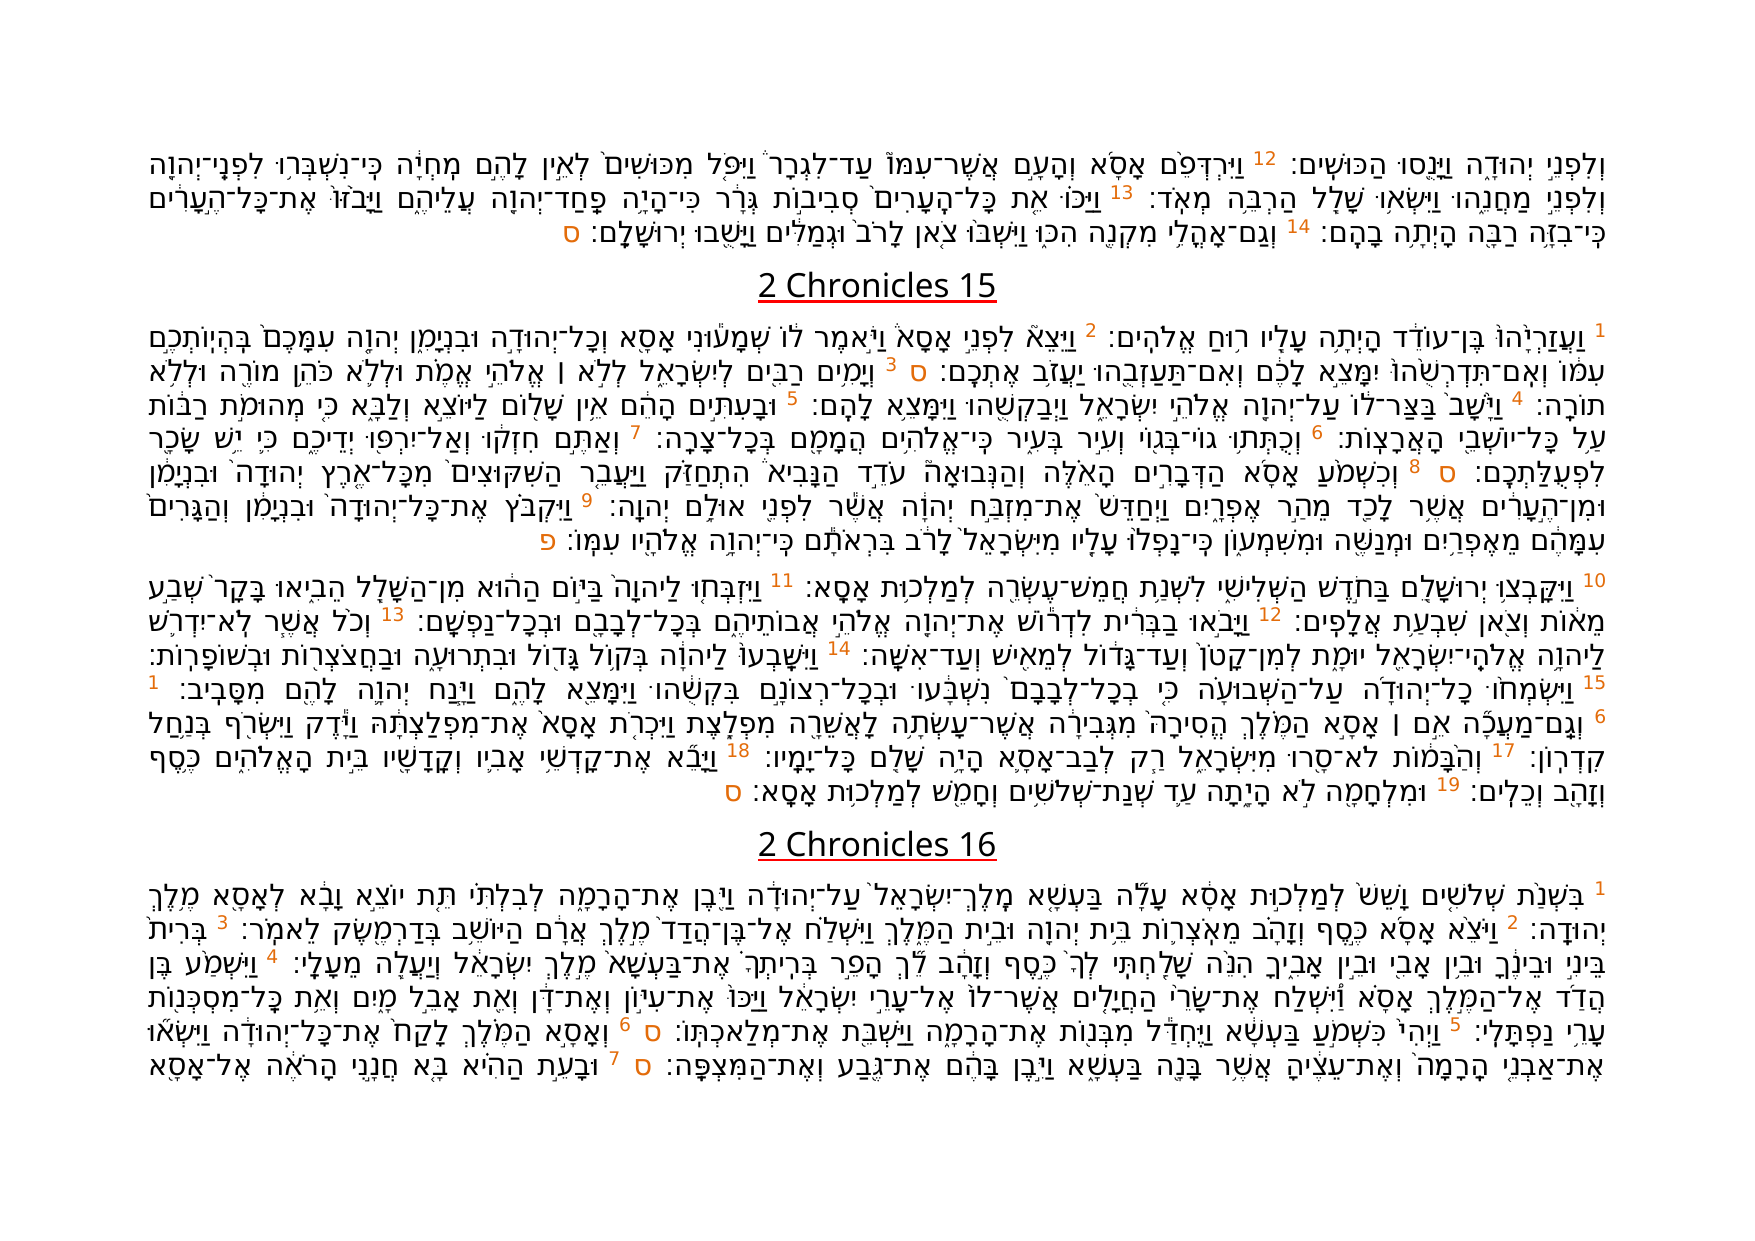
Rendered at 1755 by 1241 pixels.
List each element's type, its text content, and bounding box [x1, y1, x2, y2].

text 2 Chronicles 15 [148, 262, 1606, 307]
text 7 וַיְהִ֣י לְאָסָ֗א חַיִל֮ נֹשֵׂ֣א צִנָּ֣ה וָרֹמַח֒ מִֽיהוּדָה֙ שְׁלֹ֣שׁ מֵא֣וֹת אֶ֔לֶף ס וּמִבִּנְיָמִ֗ן נֹשְׂאֵ֤י מָגֵן֙ וְדֹ֣רְכֵי קֶ֔שֶׁת מָאתַ֥יִם וּשְׁמוֹנִ֖ים אָ֑לֶף כָּל־אֵ֖לֶּה גִּבּ֥וֹרֵי חָֽיִל׃ ‬‬8 וַיֵּצֵ֨א אֲלֵיהֶ֜ם זֶ֣רַח הַכּוּשִׁ֗י בְּחַ֙יִל֙ אֶ֣לֶף אֲלָפִ֔ים וּמַרְכָּב֖וֹת שְׁלֹ֣שׁ מֵא֑וֹת וַיָּבֹ֖א עַד־מָרֵשָֽׁה׃ ‬‬9 וַיֵּצֵ֥א אָסָ֖א לְפָנָ֑יו וַיַּֽעַרְכוּ֙ מִלְחָמָ֔ה בְּגֵ֥יא צְפַ֖תָה לְמָרֵשָֽׁה׃ ‬‬10 וַיִּקְרָ֨א אָסָ֜א אֶל־יְהוָ֣ה אֱלֹהָיו֮ וַיֹּאמַר֒ יְהוָ֗ה אֵֽין־עִמְּךָ֤ לַעְזוֹר֙ בֵּ֥ין רַב֙ לְאֵ֣ין כֹּ֔חַ עָזְרֵ֜נוּ יְהוָ֤ה אֱלֹהֵ֙ינוּ֙ כִּֽי־עָלֶ֣יךָ נִשְׁעַ֔נּוּ וּבְשִׁמְךָ֣ בָ֔אנוּ עַל־הֶהָמ֖וֹן הַזֶּ֑ה יְהוָ֤ה אֱלֹהֵ֙ינוּ֙ אַ֔תָּה אַל־יַעְצֹ֥ר עִמְּךָ֖ אֱנֽוֹשׁ׃ ס ‬‬11 וַיִּגֹּ֤ף יְהוָה֙ אֶת־הַכּוּשִׁ֔ים לִפְנֵ֥י אָסָ֖א וְלִפְנֵ֣י יְהוּדָ֑ה וַיָּנֻ֖סוּ הַכּוּשִֽׁים׃ ‬‬12 וַיִּרְדְּפֵ֨ם אָסָ֜א וְהָעָ֣ם אֲשֶׁר־עִמּוֹ֮ עַד־לִגְרָר֒ וַיִּפֹּ֤ל מִכּוּשִׁים֙ לְאֵ֣ין לָהֶ֣ם מִֽחְיָ֔ה כִּֽי־נִשְׁבְּר֥וּ לִפְנֵֽי־יְהוָ֖ה וְלִפְנֵ֣י מַחֲנֵ֑הוּ וַיִּשְׂא֥וּ שָׁלָ֖ל הַרְבֵּ֥ה מְאֹֽד׃ ‬‬13 וַיַּכּ֗וּ אֵ֤ת כָּל־הֶֽעָרִים֙ סְבִיב֣וֹת גְּרָ֔ר כִּי־הָיָ֥ה פַֽחַד־יְהוָ֖ה עֲלֵיהֶ֑ם וַיָּבֹ֙זּוּ֙ אֶת־כָּל־הֶ֣עָרִ֔ים כִּֽי־בִזָּ֥ה רַבָּ֖ה הָיְתָ֥ה בָהֶֽם׃ ‬‬14 וְגַם־אָהֳלֵ֥י מִקְנֶ֖ה הִכּ֑וּ וַיִּשְׁבּ֨וּ צֹ֤אן לָרֹב֙ וּגְמַלִּ֔ים וַיָּשֻׁ֖בוּ יְרוּשָׁלָֽ͏ִם׃ ס ‬‬‬‬‬‬‬‬‬‬ [148, 148, 1606, 249]
text 10 וַיִּקָּבְצ֥וּ יְרוּשָׁלַ֖͏ִם בַּחֹ֣דֶשׁ הַשְּׁלִישִׁ֑י לִשְׁנַ֥ת חֲמֵשׁ־עֶשְׂרֵ֖ה לְמַלְכ֥וּת אָסָֽא׃ ‬‬11 וַיִּזְבְּח֤וּ לַיהוָה֙ בַּיּ֣וֹם הַה֔וּא מִן־הַשָּׁלָ֖ל הֵבִ֑יאוּ בָּקָר֙ שְׁבַ֣ע מֵא֔וֹת וְצֹ֖אן שִׁבְעַ֥ת אֲלָפִֽים׃ ‬‬12 וַיָּבֹ֣אוּ בַבְּרִ֔ית לִדְר֕וֹשׁ אֶת־יְהוָ֖ה אֱלֹהֵ֣י אֲבוֹתֵיהֶ֑ם בְּכָל־לְבָבָ֖ם וּבְכָל־נַפְשָֽׁם׃ ‬‬13 וְכֹ֨ל אֲשֶׁ֧ר לֹֽא־יִדְרֹ֛שׁ לַיהוָ֥ה אֱלֹהֵֽי־יִשְׂרָאֵ֖ל יוּמָ֑ת לְמִן־קָטֹן֙ וְעַד־גָּד֔וֹל לְמֵאִ֖ישׁ וְעַד־אִשָּֽׁה׃ ‬‬14 וַיִּשָּֽׁבְעוּ֙ לַיהוָ֔ה בְּק֥וֹל גָּד֖וֹל וּבִתְרוּעָ֑ה וּבַחֲצֹצְר֖וֹת וּבְשׁוֹפָרֽוֹת׃ ‬‬15 וַיִּשְׂמְח֨וּ כָל־יְהוּדָ֜ה עַל־הַשְּׁבוּעָ֗ה כִּ֤י בְכָל־לְבָבָם֙ נִשְׁבָּ֔עוּ וּבְכָל־רְצוֹנָ֣ם בִּקְשֻׁ֔הוּ וַיִּמָּצֵ֖א לָהֶ֑ם וַיָּ֧נַח יְהוָ֛ה לָהֶ֖ם מִסָּבִֽיב׃ ‬‬16 וְגַֽם־מַעֲכָ֞ה אֵ֣ם ׀ אָסָ֣א הַמֶּ֗לֶךְ הֱסִירָהּ֙ מִגְּבִירָ֔ה אֲשֶׁר־עָשְׂתָ֥ה לָאֲשֵׁרָ֖ה מִפְלָ֑צֶת וַיִּכְרֹ֤ת אָסָא֙ אֶת־מִפְלַצְתָּ֔הּ וַיָּ֕דֶק וַיִּשְׂרֹ֖ף בְּנַ֥חַל קִדְרֽוֹן׃ ‬‬17 וְהַ֨בָּמ֔וֹת לֹא־סָ֖רוּ מִיִּשְׂרָאֵ֑ל רַ֧ק לְבַב־אָסָ֛א הָיָ֥ה שָׁלֵ֖ם כָּל־יָמָֽיו׃ ‬‬18 וַיָּבֵ֞א אֶת־קָדְשֵׁ֥י אָבִ֛יו וְקָֽדָשָׁ֖יו בֵּ֣ית הָאֱלֹהִ֑ים כֶּ֥סֶף וְזָהָ֖ב וְכֵלִֽים׃ ‬‬19 וּמִלְחָמָ֖ה לֹ֣א הָיָ֑תָה עַ֛ד שְׁנַת־שְׁלֹשִׁ֥ים וְחָמֵ֖שׁ לְמַלְכ֥וּת אָסָֽא׃ ס ‬‬‬‬‬‬‬‬‬‬‬‬ [148, 570, 1606, 808]
text 2 Chronicles 16 [148, 820, 1606, 866]
text 1 וַעֲזַרְיָ֙הוּ֙ בֶּן־עוֹדֵ֔ד הָיְתָ֥ה עָלָ֖יו ר֥וּחַ אֱלֹהִֽים׃ ‬‬‬2 וַיֵּצֵא֮ לִפְנֵ֣י אָסָא֒ וַיֹּ֣אמֶר ל֔וֹ שְׁמָע֕וּנִי אָסָ֖א וְכָל־יְהוּדָ֣ה וּבִנְיָמִ֑ן יְהוָ֤ה עִמָּכֶם֙ בִּֽהְיֽוֹתְכֶ֣ם עִמּ֔וֹ וְאִֽם־תִּדְרְשֻׁ֙הוּ֙ יִמָּצֵ֣א לָכֶ֔ם וְאִם־תַּעַזְבֻ֖הוּ יַעֲזֹ֥ב אֶתְכֶֽם׃ ס ‬‬3 וְיָמִ֥ים רַבִּ֖ים לְיִשְׂרָאֵ֑ל לְלֹ֣א ׀ אֱלֹהֵ֣י אֱמֶ֗ת וּלְלֹ֛א כֹּהֵ֥ן מוֹרֶ֖ה וּלְלֹ֥א תוֹרָֽה׃ ‬‬4 וַיָּ֙שָׁב֙ בַּצַּר־ל֔וֹ עַל־יְהוָ֖ה אֱלֹהֵ֣י יִשְׂרָאֵ֑ל וַיְבַקְשֻׁ֖הוּ וַיִּמָּצֵ֥א לָהֶֽם׃ ‬‬5 וּבָעִתִּ֣ים הָהֵ֔ם אֵ֥ין שָׁל֖וֹם לַיּוֹצֵ֣א וְלַבָּ֑א כִּ֚י מְהוּמֹ֣ת רַבּ֔וֹת עַ֥ל כָּל־יוֹשְׁבֵ֖י הָאֲרָצֽוֹת׃ ‬‬6 וְכֻתְּת֥וּ גוֹי־בְּג֖וֹי וְעִ֣יר בְּעִ֑יר כִּֽי־אֱלֹהִ֥ים הֲמָמָ֖ם בְּכָל־צָרָֽה׃ ‬‬7 וְאַתֶּ֣ם חִזְק֔וּ וְאַל־יִרְפּ֖וּ יְדֵיכֶ֑ם כִּ֛י יֵ֥שׁ שָׂכָ֖ר לִפְעֻלַּתְכֶֽם׃ ס ‬‬8 וְכִשְׁמֹ֨עַ אָסָ֜א הַדְּבָרִ֣ים הָאֵ֗לֶּה וְהַנְּבוּאָה֮ עֹדֵ֣ד הַנָּבִיא֒ הִתְחַזַּ֗ק וַיַּעֲבֵ֤ר הַשִּׁקּוּצִים֙ מִכָּל־אֶ֤רֶץ יְהוּדָה֙ וּבִנְיָמִ֔ן וּמִן־הֶ֣עָרִ֔ים אֲשֶׁ֥ר לָכַ֖ד מֵהַ֣ר אֶפְרָ֑יִם וַיְחַדֵּשׁ֙ אֶת־מִזְבַּ֣ח יְהוָ֔ה אֲשֶׁ֕ר לִפְנֵ֖י אוּלָ֥ם יְהוָֽה׃ ‬‬9 וַיִּקְבֹּ֗ץ אֶת־כָּל־יְהוּדָה֙ וּבִנְיָמִ֔ן וְהַגָּרִים֙ עִמָּהֶ֔ם מֵאֶפְרַ֥יִם וּמְנַשֶּׁ֖ה וּמִשִּׁמְע֑וֹן כִּֽי־נָפְל֨וּ עָלָ֤יו מִיִּשְׂרָאֵל֙ לָרֹ֔ב בִּרְאֹתָ֕ם כִּֽי־יְהוָ֥ה אֱלֹהָ֖יו עִמּֽוֹ׃ פ ‬‬‬‬‬‬‬‬‬‬ [148, 320, 1606, 558]
text 1 בִּשְׁנַ֨ת שְׁלֹשִׁ֤ים וָשֵׁשׁ֙ לְמַלְכ֣וּת אָסָ֔א עָלָ֞ה בַּעְשָׁ֤א מֶֽלֶךְ־יִשְׂרָאֵל֙ עַל־יְהוּדָ֔ה וַיִּ֖בֶן אֶת־הָרָמָ֑ה לְבִלְתִּ֗י תֵּ֚ת יוֹצֵ֣א וָבָ֔א לְאָסָ֖א מֶ֥לֶךְ יְהוּדָֽה׃ 2 וַיֹּצֵ֨א אָסָ֜א כֶּ֣סֶף וְזָהָ֗ב מֵאֹֽצְר֛וֹת בֵּ֥ית יְהוָ֖ה וּבֵ֣ית הַמֶּ֑לֶךְ וַיִּשְׁלַ֗ח אֶל־בֶּן־הֲדַד֙ מֶ֣לֶךְ אֲרָ֔ם הַיּוֹשֵׁ֥ב בְּדַרְמֶ֖שֶׂק לֵאמֹֽר׃ ‬‬3 בְּרִית֙ בֵּינִ֣י וּבֵינֶ֔ךָ וּבֵ֥ין אָבִ֖י וּבֵ֣ין אָבִ֑יךָ הִנֵּ֨ה שָׁלַ֤חְתִּֽי לְךָ֙ כֶּ֣סֶף וְזָהָ֔ב לֵ֞ךְ הָפֵ֣ר בְּרִֽיתְךָ֗ אֶת־בַּעְשָׁא֙ מֶ֣לֶךְ יִשְׂרָאֵ֔ל וְיַעֲלֶ֖ה מֵעָלָֽי׃ ‬‬4 וַיִּשְׁמַ֨ע בֶּן הֲדַ֜ד אֶל־הַמֶּ֣לֶךְ אָסָ֗א וַ֠יִּשְׁלַח אֶת־שָׂרֵ֨י הַחֲיָלִ֤ים אֲשֶׁר־לוֹ֙ אֶל־עָרֵ֣י יִשְׂרָאֵ֔ל וַיַּכּוּ֙ אֶת־עִיּ֣וֹן וְאֶת־דָּ֔ן וְאֵ֖ת אָבֵ֣ל מָ֑יִם וְאֵ֥ת כָּֽל־מִסְכְּנ֖וֹת עָרֵ֥י נַפְתָּלִֽי׃ ‬‬5 וַיְהִי֙ כִּשְׁמֹ֣עַ בַּעְשָׁ֔א וַיֶּחְדַּ֕ל מִבְּנ֖וֹת אֶת־הָרָמָ֑ה וַיַּשְׁבֵּ֖ת אֶת־מְלַאכְתּֽוֹ׃ ס ‬‬6 וְאָסָ֣א הַמֶּ֗לֶךְ לָקַח֙ אֶת־כָּל־יְהוּדָ֔ה וַיִּשְׂא֞וּ אֶת־אַבְנֵ֤י הָֽרָמָה֙ וְאֶת־עֵצֶ֔יהָ אֲשֶׁ֥ר בָּנָ֖ה בַּעְשָׁ֑א וַיִּ֣בֶן בָּהֶ֔ם אֶת־גֶּ֖בַע וְאֶת־הַמִּצְפָּֽה׃ ס ‬‬7 וּבָעֵ֣ת הַהִ֗יא בָּ֚א חֲנָ֣נִי הָרֹאֶ֔ה אֶל־אָסָ֖א מֶ֣לֶךְ יְהוּדָ֑ה וַיֹּ֣אמֶר אֵלָ֗יו בְּהִשָּׁ֨עֶנְךָ֜ עַל־מֶ֤לֶךְ אֲרָם֙ וְלֹ֤א נִשְׁעַ֙נְתָּ֙ עַל־יְהוָ֣ה אֱלֹהֶ֔יךָ עַל־כֵּ֗ן נִמְלַ֛ט חֵ֥יל מֶֽלֶךְ־אֲרָ֖ם מִיָּדֶֽךָ׃ ‬‬8 הֲלֹ֧א הַכּוּשִׁ֣ים וְהַלּוּבִ֗ים הָי֨וּ לְחַ֧יִל ׀ לָרֹ֛ב לְרֶ֥כֶב וּלְפָרָשִׁ֖ים לְהַרְבֵּ֣ה מְאֹ֑ד וּבְהִשָּֽׁעֶנְךָ֥ עַל־יְהוָ֖ה נְתָנָ֥ם בְּיָדֶֽךָ׃ ‬‬9 כִּ֣י יְהוָ֗ה עֵינָ֞יו מְשֹׁטְט֤וֹת בְּכָל־הָאָ֙רֶץ֙ לְ֠הִתְחַזֵּק עִם־לְבָבָ֥ם שָׁלֵ֛ם אֵלָ֖יו נִסְכַּ֣לְתָּ עַל־זֹ֑את כִּ֣י מֵעַ֔תָּה יֵ֥שׁ עִמְּךָ֖ מִלְחָמֽוֹת׃ ‬‬10 וַיִּכְעַ֨ס אָסָ֜א אֶל־הָרֹאֶ֗ה וַֽיִּתְּנֵ֙הוּ֙ בֵּ֣ית הַמַּהְפֶּ֔כֶת כִּֽי־בְזַ֥עַף עִמּ֖וֹ עַל־זֹ֑את וַיְרַצֵּ֥ץ אָסָ֛א מִן־הָעָ֖ם בָּעֵ֥ת הַהִֽיא׃ ‬‬11 וְהִנֵּה֙ דִּבְרֵ֣י אָסָ֔א הָרִאשׁוֹנִ֖ים וְהָאַחֲרוֹנִ֑ים הִנָּ֤ם כְּתוּבִים֙ עַל־סֵ֣פֶר הַמְּלָכִ֔ים לִיהוּדָ֖ה וְיִשְׂרָאֵֽל׃ ‬‬12 וַיֶּחֱלֶ֣א אָסָ֡א בִּשְׁנַת֩ שְׁלוֹשִׁ֨ים וָתֵ֤שַׁע לְמַלְכוּתוֹ֙ בְּרַגְלָ֔יו עַד־לְמַ֖עְלָה חָלְי֑וֹ וְגַם־בְּחָלְיוֹ֙ לֹא־דָרַ֣שׁ אֶת־יְהוָ֔ה כִּ֖י בָּרֹפְאִֽים׃ ‬‬13 וַיִּשְׁכַּ֥ב אָסָ֖א עִם־אֲבֹתָ֑יו וַיָּ֕מָת בִּשְׁנַ֛ת אַרְבָּעִ֥ים וְאַחַ֖ת לְמָלְכֽוֹ׃ ‬‬14 וַיִּקְבְּרֻ֣הוּ בְקִבְרֹתָ֗יו אֲשֶׁ֣ר כָּֽרָה־לוֹ֮ בְּעִ֣יר דָּוִיד֒ וַיַּשְׁכִּיבֻ֗הוּ בַּמִּשְׁכָּב֙ אֲשֶׁ֤ר מִלֵּא֙ בְּשָׂמִ֣ים וּזְנִ֔ים מְרֻקָּחִ֖ים בְּמִרְקַ֣חַת מַעֲשֶׂ֑ה וַיִּשְׂרְפוּ־ל֥וֹ שְׂרֵפָ֖ה גְּדוֹלָ֥ה עַד־לִמְאֹֽד׃ פ ‬‬‬‬‬‬‬‬‬‬‬‬‬‬‬ [148, 878, 1606, 1082]
